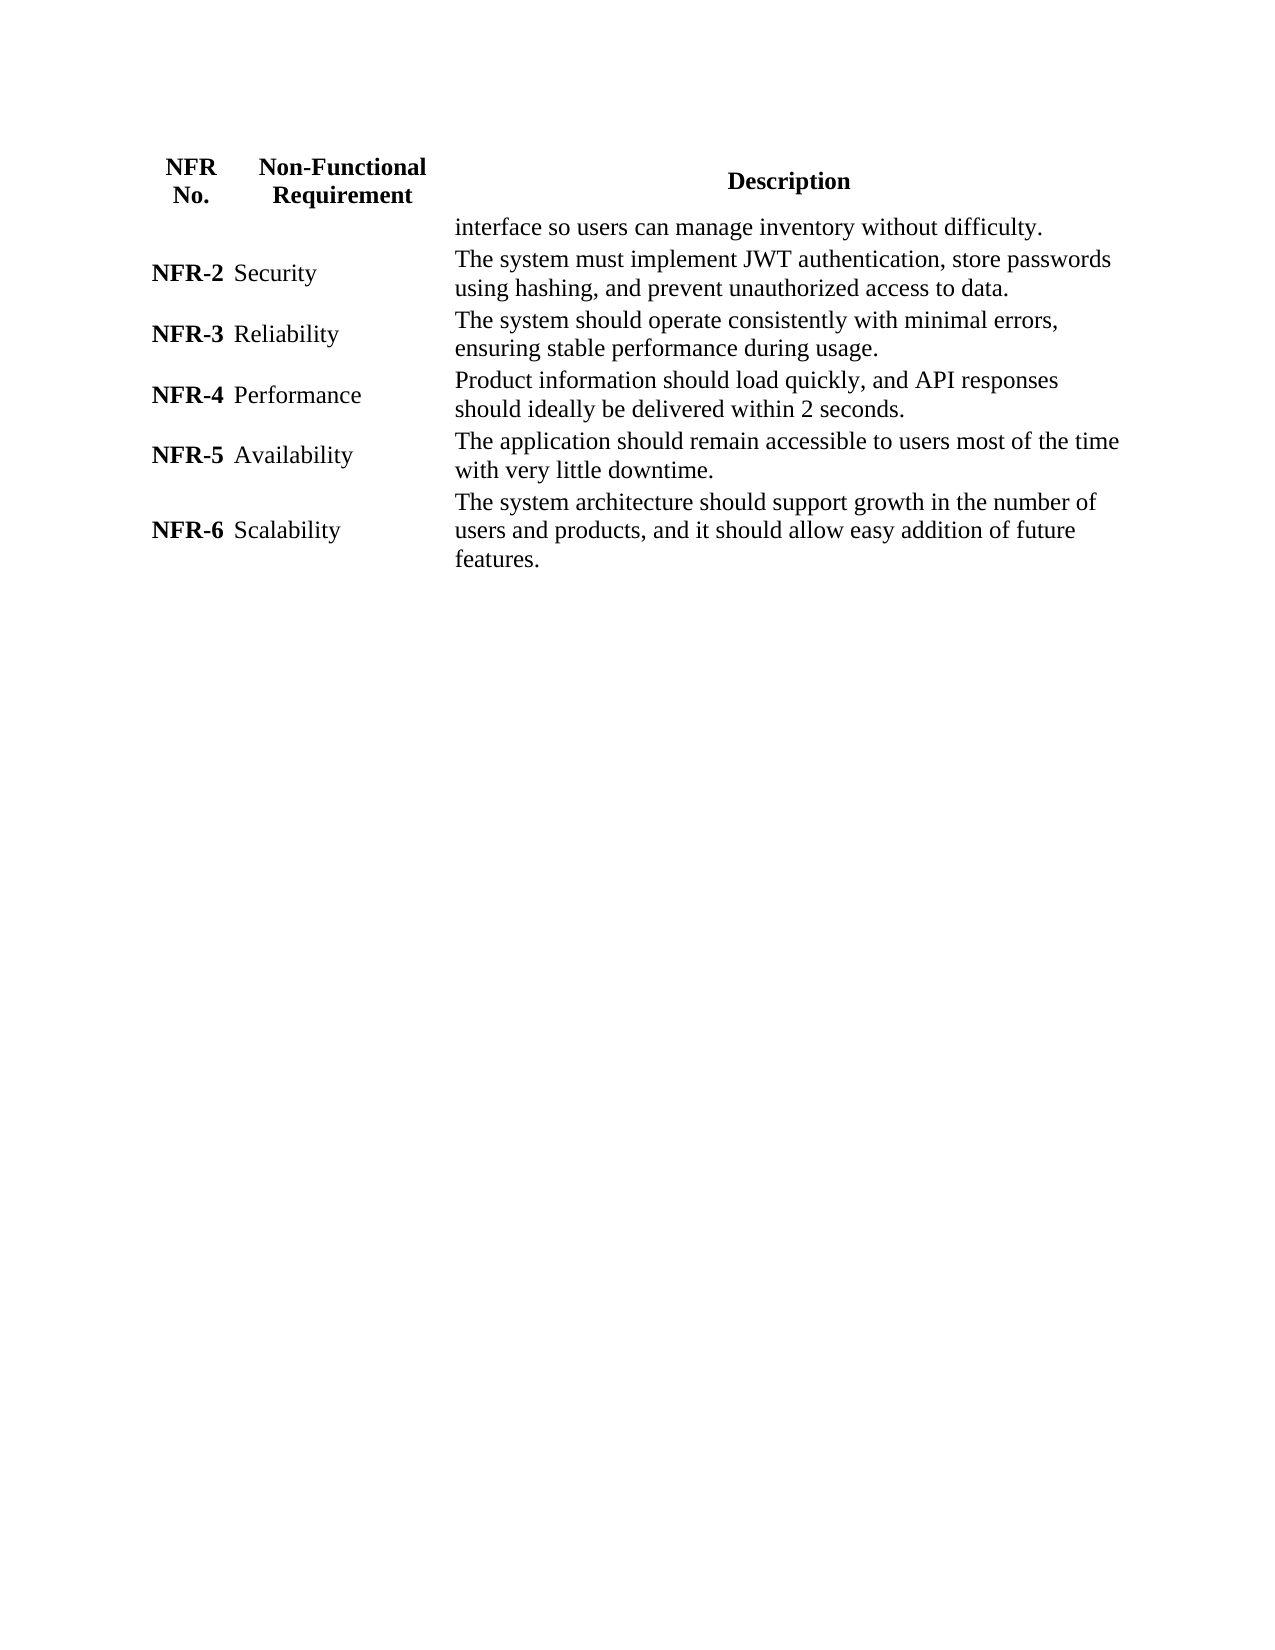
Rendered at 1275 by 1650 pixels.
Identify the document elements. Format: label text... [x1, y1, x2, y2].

table_cell [150, 211, 232, 242]
table_cell The system should operate consistently with minimal errors, ensuring stable performance during usage. [453, 303, 1125, 364]
table_cell NFR-6 [150, 485, 232, 574]
table_header Description [453, 150, 1125, 211]
table_cell The system must implement JWT authentication, store passwords using hashing, and prevent unauthorized access to data. [453, 243, 1125, 303]
table_cell Product information should load quickly, and API responses should ideally be delivered within 2 seconds. [453, 364, 1125, 424]
table_cell Security [232, 243, 453, 303]
table_cell Reliability [232, 303, 453, 364]
table_header NFR No. [150, 150, 232, 211]
table_cell interface so users can manage inventory without difficulty. [453, 211, 1125, 242]
table_header Non-Functional Requirement [232, 150, 453, 211]
table_cell NFR-5 [150, 424, 232, 485]
table_cell Scalability [232, 485, 453, 574]
table_cell The system architecture should support growth in the number of users and products, and it should allow easy addition of future features. [453, 485, 1125, 574]
table_cell Availability [232, 424, 453, 485]
table_cell [232, 211, 453, 242]
table_cell NFR-2 [150, 243, 232, 303]
table_cell The application should remain accessible to users most of the time with very little downtime. [453, 424, 1125, 485]
table_cell NFR-3 [150, 303, 232, 364]
table_cell NFR-4 [150, 364, 232, 424]
table_cell Performance [232, 364, 453, 424]
